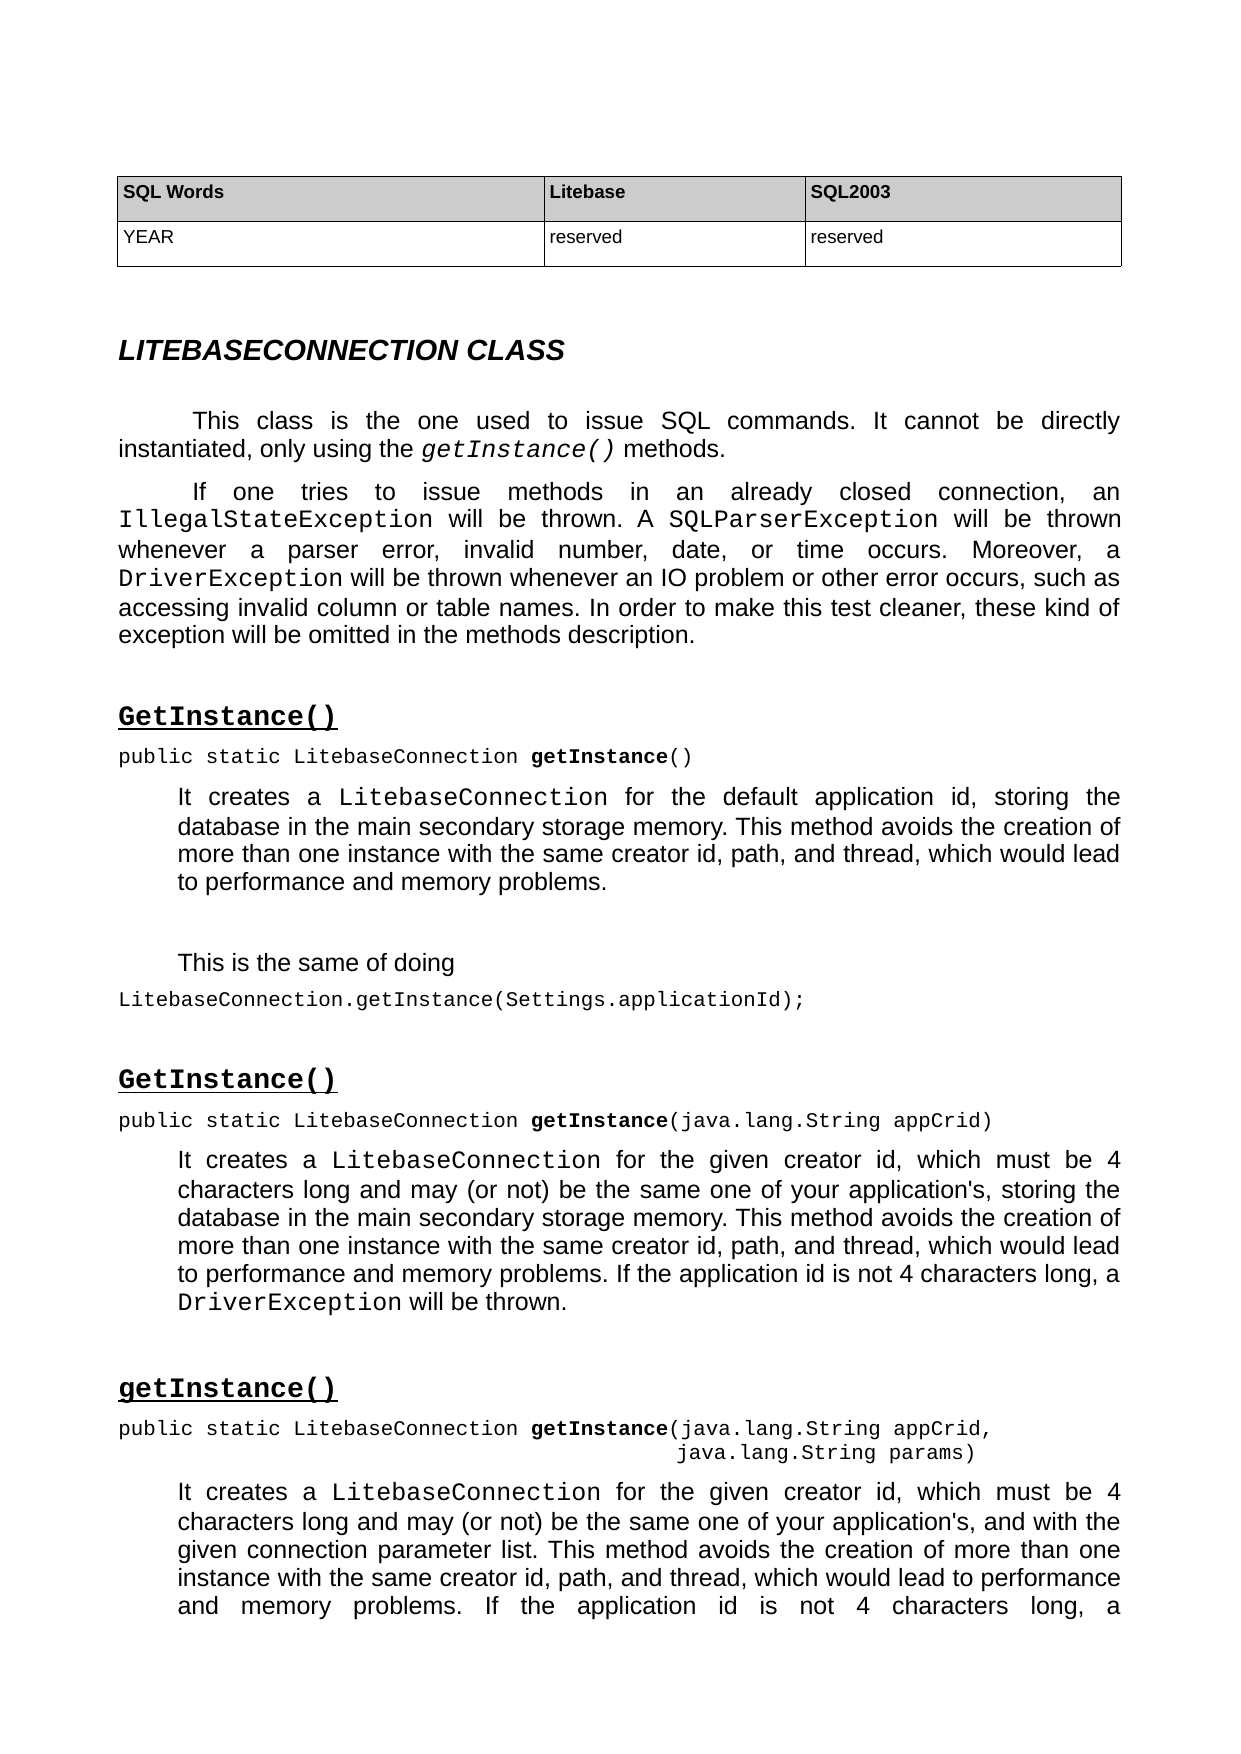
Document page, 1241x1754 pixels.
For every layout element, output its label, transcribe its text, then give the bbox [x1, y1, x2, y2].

text If one tries to issue methods in an already closed connection, an IllegalStateException will be thrown. A SQLParserException will be thrown whenever a parser error, invalid number, date, or time occurs. Moreover, a DriverException will be thrown whenever an IO problem or other error occurs, such as accessing invalid column or table names. In order to make this test cleaner, these kind of exception will be omitted in the methods description. [118, 477, 1122, 649]
list It creates a LitebaseConnection for the default application id, storing the database in the main secondary storage memory. This method avoids the creation of more than one instance with the same creator id, path, and thread, which would lead to performance and memory problems. [177, 782, 1122, 896]
list It creates a LitebaseConnection for the given creator id, which must be 4 characters long and may (or not) be the same one of your application's, and with the given connection parameter list. This method avoids the creation of more than one instance with the same creator id, path, and thread, which would lead to performance and memory problems. If the application id is not 4 characters long, a [177, 1478, 1122, 1620]
table_header Litebase [545, 177, 805, 221]
list This is the same of doing [177, 949, 1122, 977]
table_cell reserved [806, 222, 1121, 266]
list LitebaseConnection.getInstance(Settings.applicationId); [118, 989, 1122, 1013]
table_cell YEAR [118, 222, 544, 266]
table_cell reserved [545, 222, 805, 266]
text public static LitebaseConnection getInstance(java.lang.String appCrid, java.lang.String params) [118, 1418, 1122, 1466]
table_header SQL Words [118, 177, 544, 221]
subtitle GetInstance() [118, 702, 1122, 734]
subtitle GetInstance() [118, 1066, 1122, 1097]
subtitle LITEBASECONNECTION CLASS [118, 334, 1122, 367]
subtitle getInstance() [118, 1374, 1122, 1406]
text public static LitebaseConnection getInstance(java.lang.String appCrid) [118, 1110, 1122, 1133]
list It creates a LitebaseConnection for the given creator id, which must be 4 characters long and may (or not) be the same one of your application's, storing the database in the main secondary storage memory. This method avoids the creation of more than one instance with the same creator id, path, and thread, which would lead to performance and memory problems. If the application id is not 4 characters long, a DriverException will be thrown. [177, 1146, 1122, 1318]
text This class is the one used to issue SQL commands. It cannot be directly instantiated, only using the getInstance() methods. [118, 407, 1122, 465]
table_header SQL2003 [806, 177, 1121, 221]
text public static LitebaseConnection getInstance() [118, 746, 1122, 770]
